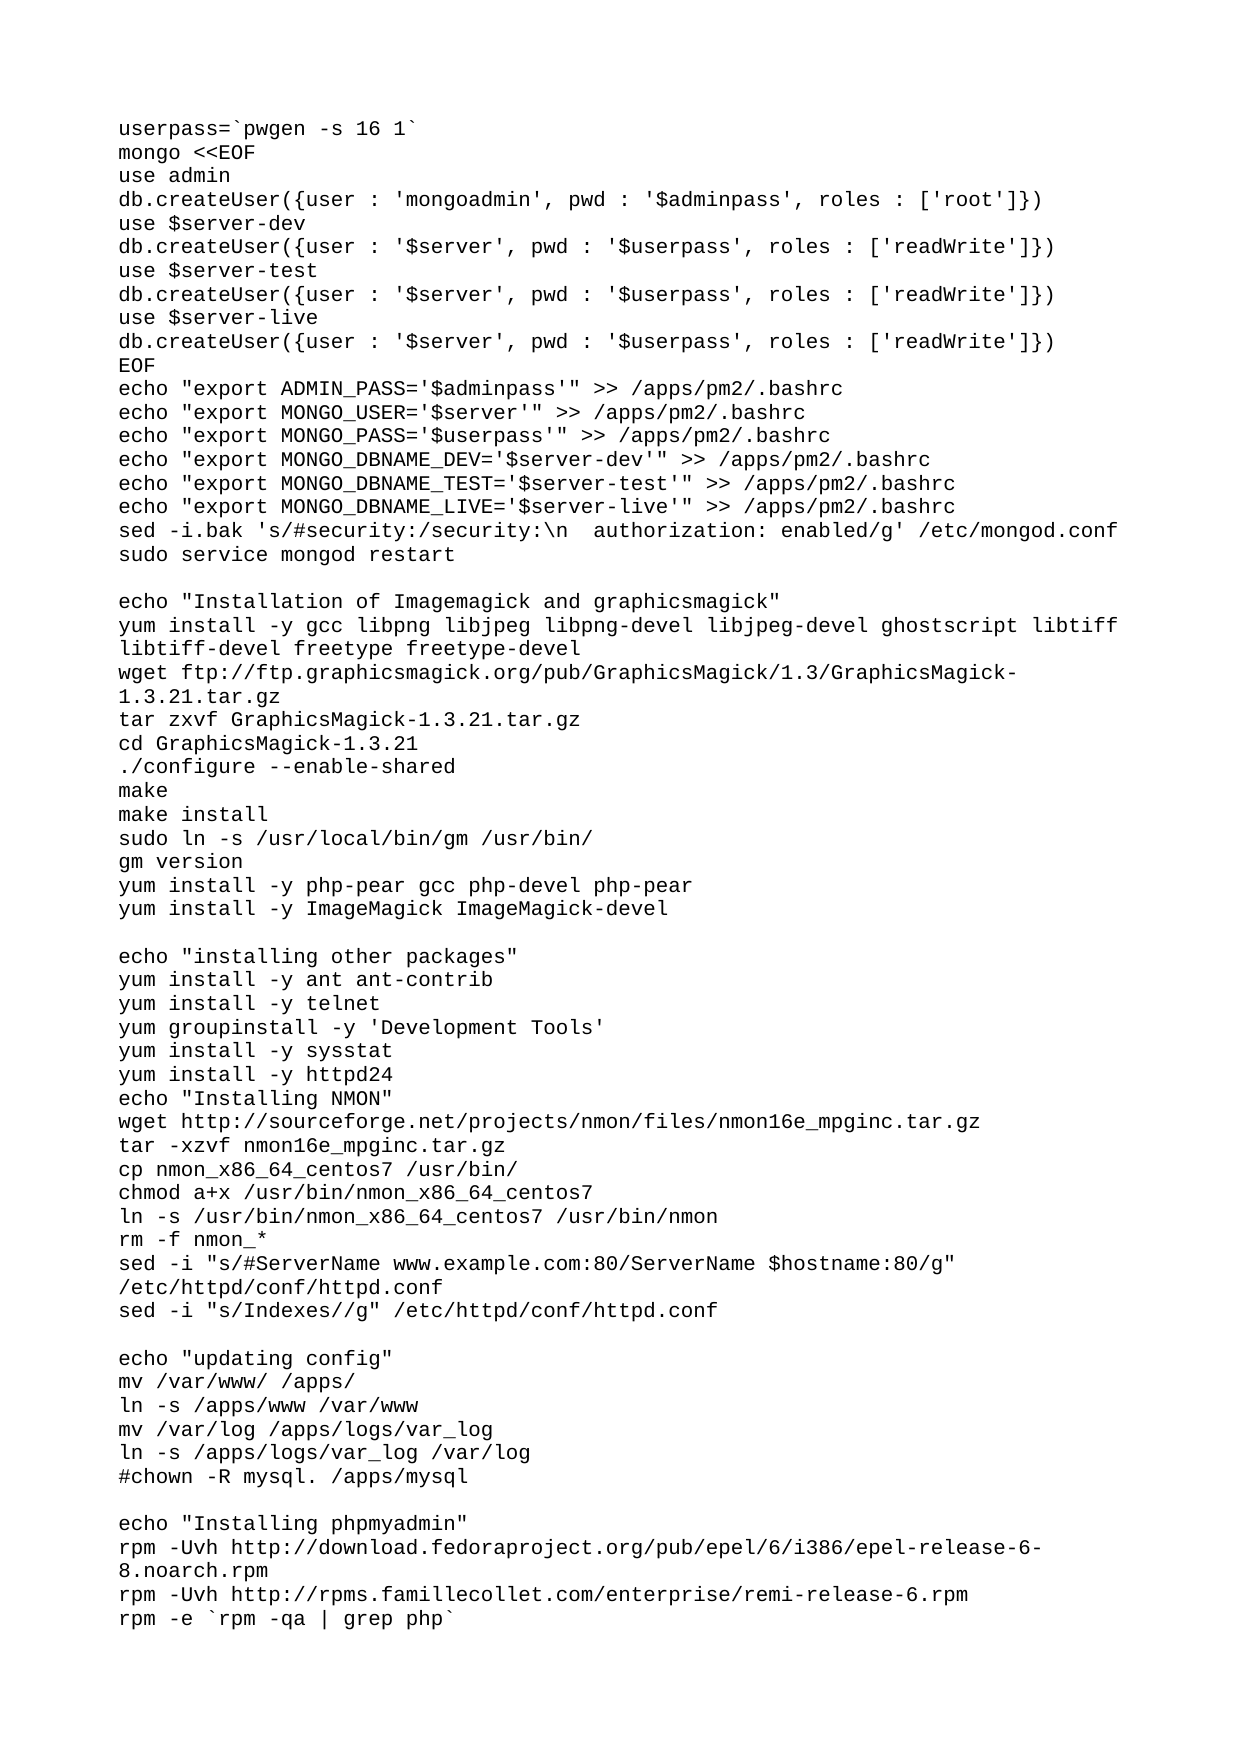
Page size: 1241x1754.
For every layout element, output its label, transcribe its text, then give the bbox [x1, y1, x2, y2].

text ln -s /usr/bin/nmon_x86_64_centos7 /usr/bin/nmon [118, 1206, 1122, 1229]
text echo "Installation of Imagemagick and graphicsmagick" [118, 591, 1122, 615]
text echo "export MONGO_DBNAME_DEV='$server-dev'" >> /apps/pm2/.bashrc [118, 449, 1122, 473]
text chmod a+x /usr/bin/nmon_x86_64_centos7 [118, 1182, 1122, 1206]
text make [118, 780, 1122, 804]
text db.createUser({user : '$server', pwd : '$userpass', roles : ['readWrite']}) [118, 284, 1122, 307]
text yum install -y gcc libpng libjpeg libpng-devel libjpeg-devel ghostscript libtiff libtiff-devel freetype freetype-devel [118, 615, 1122, 662]
text make install [118, 804, 1122, 827]
text yum install -y sysstat [118, 1040, 1122, 1064]
text EOF [118, 354, 1122, 378]
text echo "Installing phpmyadmin" [118, 1513, 1122, 1537]
text #chown -R mysql. /apps/mysql [118, 1466, 1122, 1489]
text sed -i "s/#ServerName www.example.com:80/ServerName $hostname:80/g" /etc/httpd/conf/httpd.conf [118, 1253, 1122, 1300]
text gm version [118, 851, 1122, 875]
text yum install -y ant ant-contrib [118, 969, 1122, 993]
text userpass=`pwgen -s 16 1` [118, 118, 1122, 142]
text rpm -Uvh http://rpms.famillecollet.com/enterprise/remi-release-6.rpm [118, 1584, 1122, 1608]
text db.createUser({user : '$server', pwd : '$userpass', roles : ['readWrite']}) [118, 236, 1122, 260]
text sed -i.bak 's/#security:/security:\n authorization: enabled/g' /etc/mongod.conf [118, 520, 1122, 544]
text wget http://sourceforge.net/projects/nmon/files/nmon16e_mpginc.tar.gz [118, 1111, 1122, 1135]
text use admin [118, 165, 1122, 189]
text rm -f nmon_* [118, 1229, 1122, 1253]
text echo "export MONGO_DBNAME_LIVE='$server-live'" >> /apps/pm2/.bashrc [118, 496, 1122, 520]
text yum groupinstall -y 'Development Tools' [118, 1017, 1122, 1040]
text echo "updating config" [118, 1348, 1122, 1371]
text sudo service mongod restart [118, 544, 1122, 567]
text echo "export MONGO_USER='$server'" >> /apps/pm2/.bashrc [118, 402, 1122, 426]
text ln -s /apps/www /var/www [118, 1395, 1122, 1419]
text use $server-live [118, 307, 1122, 331]
text db.createUser({user : 'mongoadmin', pwd : '$adminpass', roles : ['root']}) [118, 189, 1122, 213]
text mv /var/log /apps/logs/var_log [118, 1419, 1122, 1442]
text echo "export ADMIN_PASS='$adminpass'" >> /apps/pm2/.bashrc [118, 378, 1122, 402]
text yum install -y php-pear gcc php-devel php-pear [118, 875, 1122, 898]
text mv /var/www/ /apps/ [118, 1371, 1122, 1395]
text mongo <<EOF [118, 142, 1122, 165]
text rpm -Uvh http://download.fedoraproject.org/pub/epel/6/i386/epel-release-6-8.noarch.rpm [118, 1537, 1122, 1584]
text wget ftp://ftp.graphicsmagick.org/pub/GraphicsMagick/1.3/GraphicsMagick-1.3.21.tar.gz [118, 662, 1122, 709]
text cd GraphicsMagick-1.3.21 [118, 733, 1122, 757]
text rpm -e `rpm -qa | grep php` [118, 1608, 1122, 1631]
text yum install -y telnet [118, 993, 1122, 1017]
text use $server-test [118, 260, 1122, 284]
text tar -xzvf nmon16e_mpginc.tar.gz [118, 1135, 1122, 1158]
text yum install -y ImageMagick ImageMagick-devel [118, 898, 1122, 922]
text echo "export MONGO_PASS='$userpass'" >> /apps/pm2/.bashrc [118, 426, 1122, 449]
text sed -i "s/Indexes//g" /etc/httpd/conf/httpd.conf [118, 1300, 1122, 1324]
text echo "export MONGO_DBNAME_TEST='$server-test'" >> /apps/pm2/.bashrc [118, 473, 1122, 496]
text yum install -y httpd24 [118, 1064, 1122, 1088]
text db.createUser({user : '$server', pwd : '$userpass', roles : ['readWrite']}) [118, 331, 1122, 354]
text ./configure --enable-shared [118, 757, 1122, 780]
text use $server-dev [118, 213, 1122, 236]
text sudo ln -s /usr/local/bin/gm /usr/bin/ [118, 827, 1122, 851]
text tar zxvf GraphicsMagick-1.3.21.tar.gz [118, 709, 1122, 733]
text ln -s /apps/logs/var_log /var/log [118, 1442, 1122, 1466]
text echo "installing other packages" [118, 946, 1122, 969]
text cp nmon_x86_64_centos7 /usr/bin/ [118, 1158, 1122, 1182]
text echo "Installing NMON" [118, 1088, 1122, 1111]
